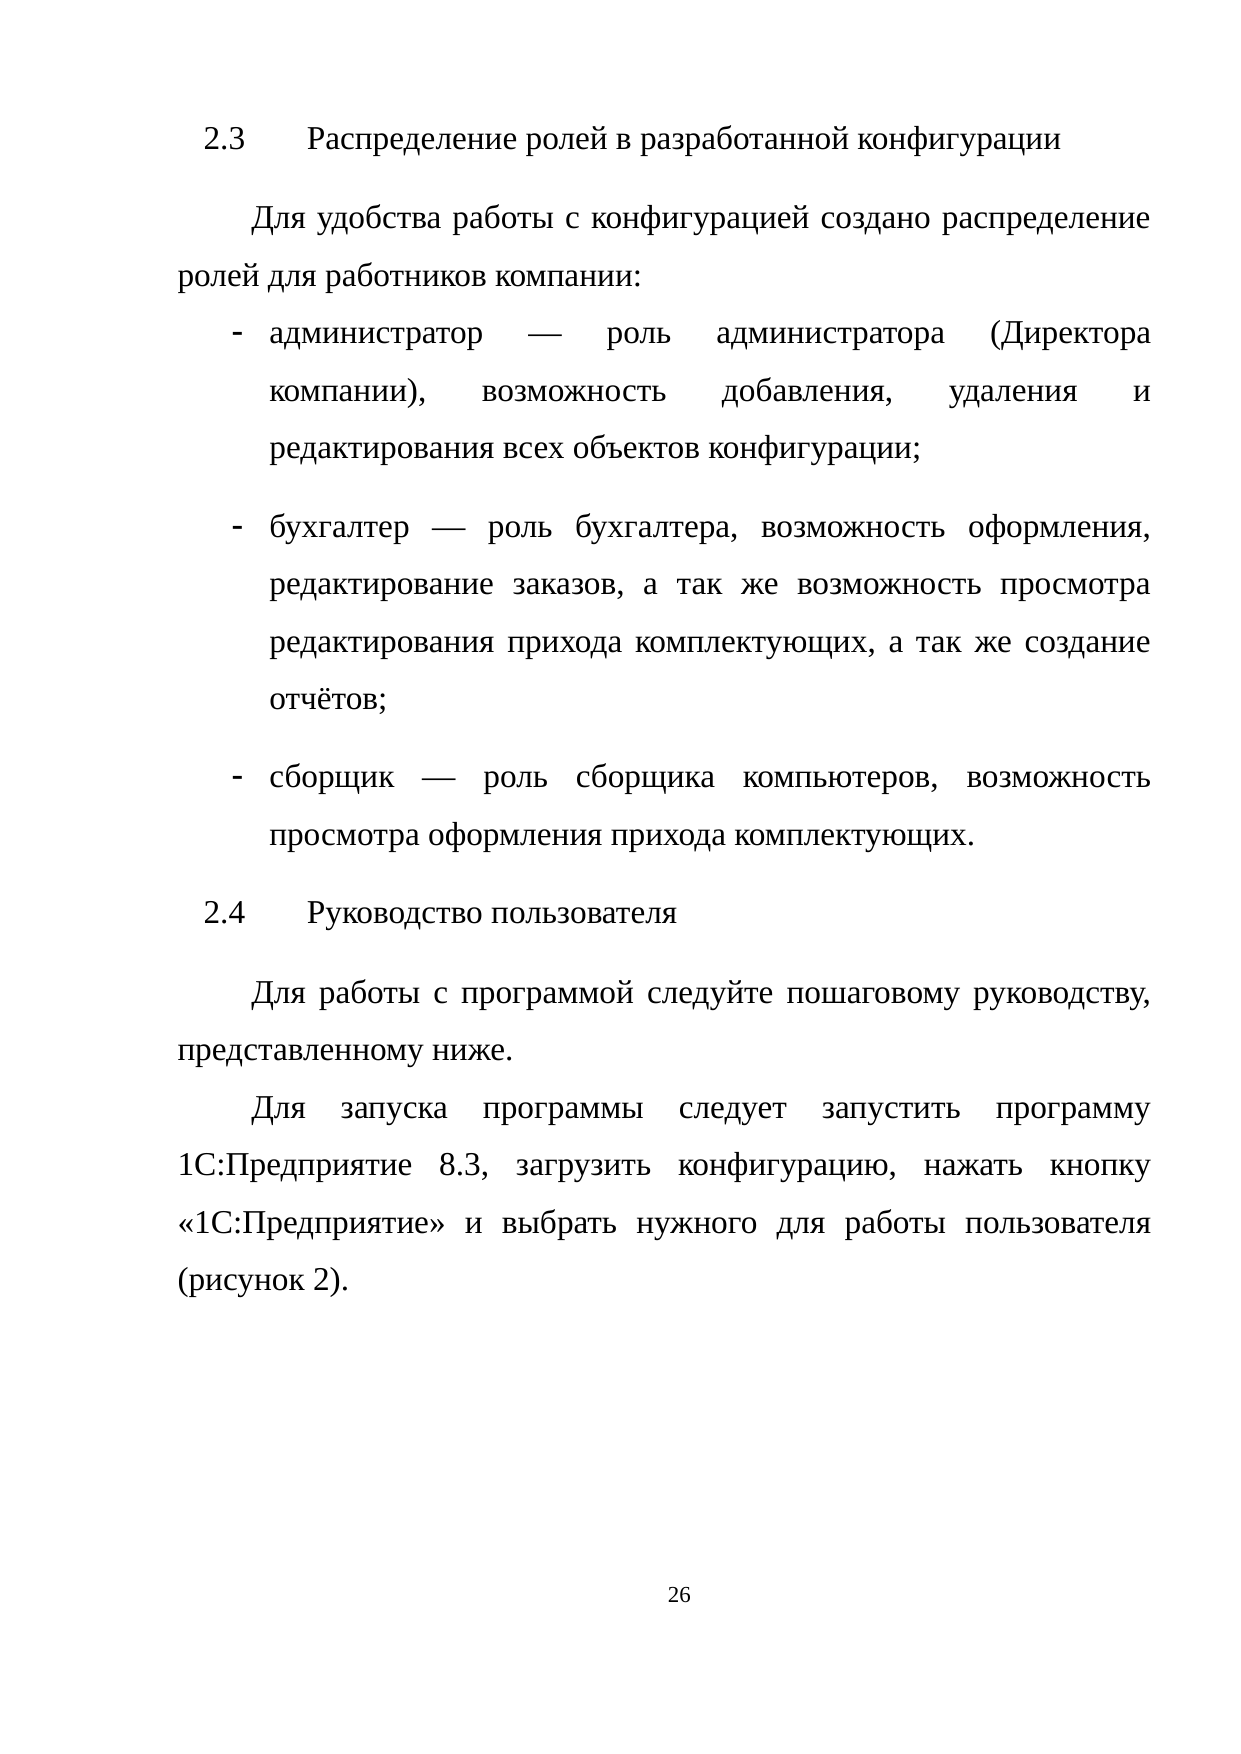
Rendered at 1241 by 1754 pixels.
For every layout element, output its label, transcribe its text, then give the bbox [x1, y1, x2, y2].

list администратор — роль администратора (Директора компании), возможность добавления, удаления и редактирования всех объектов конфигурации; [232, 313, 1152, 466]
text Для удобства работы с конфигурацией создано распределение ролей для работников компании: [177, 198, 1152, 293]
subtitle Распределение ролей в разработанной конфигурации [195, 118, 1152, 156]
subtitle Руководство пользователя [195, 892, 1152, 931]
list сборщик — роль сборщика компьютеров, возможность просмотра оформления прихода комплектующих. [232, 757, 1152, 852]
list бухгалтер — роль бухгалтера, возможность оформления, редактирование заказов, а так же возможность просмотра редактирования прихода комплектующих, а так же создание отчётов; [232, 506, 1152, 717]
text Для запуска программы следует запустить программу 1С:Предприятие 8.3, загрузить конфигурацию, нажать кнопку «1С:Предприятие» и выбрать нужного для работы пользователя (рисунок 2). [177, 1087, 1152, 1298]
text Для работы с программой следуйте пошаговому руководству, представленному ниже. [177, 972, 1152, 1068]
